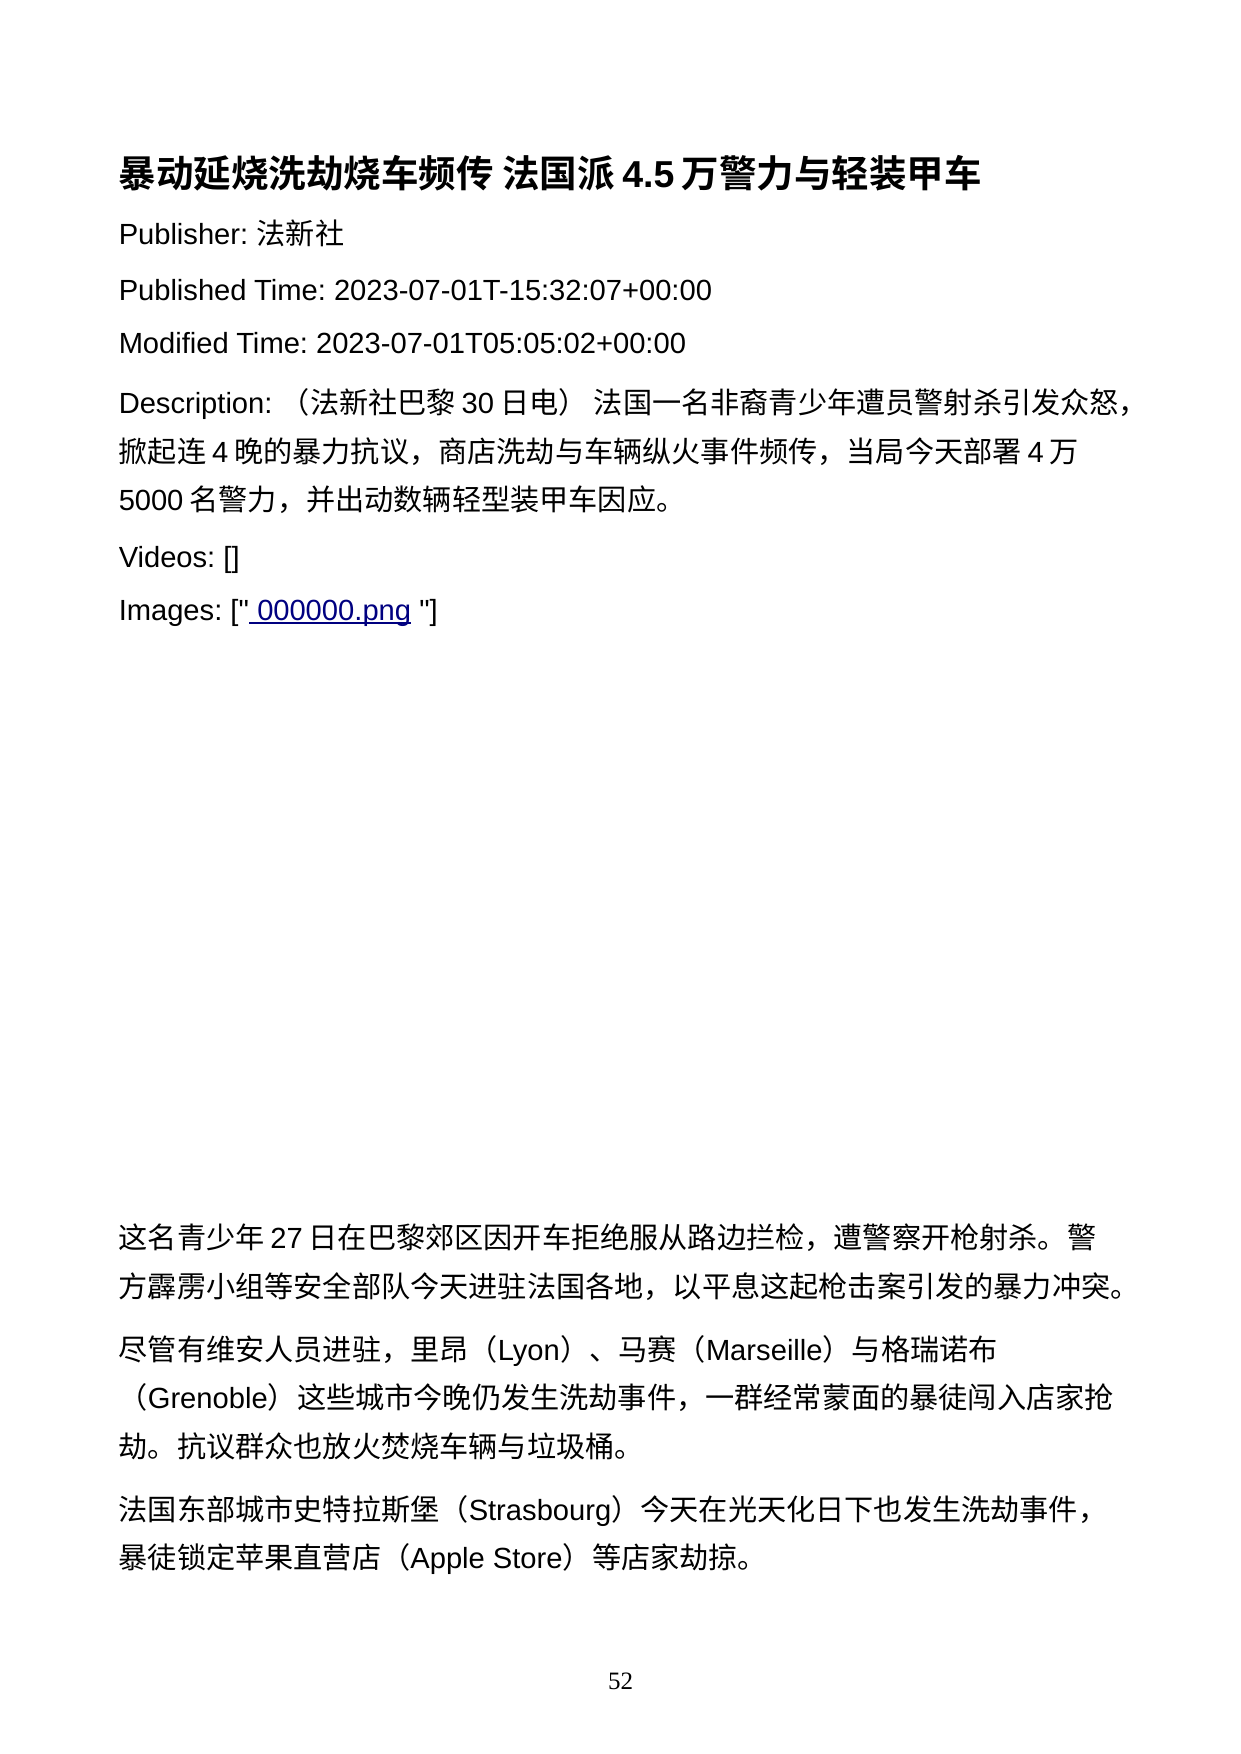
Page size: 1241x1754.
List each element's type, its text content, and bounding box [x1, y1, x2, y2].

text 法国东部城市史特拉斯堡（Strasbourg）今天在光天化日下也发生洗劫事件，暴徒锁定苹果直营店（Apple Store）等店家劫掠。 [118, 1486, 1122, 1577]
text Publisher: 法新社 [118, 210, 1122, 253]
text 这名青少年27日在巴黎郊区因开车拒绝服从路边拦检，遭警察开枪射杀。警方霹雳小组等安全部队今天进驻法国各地，以平息这起枪击案引发的暴力冲突。 [118, 1214, 1122, 1305]
text Description: （法新社巴黎30日电） 法国一名非裔青少年遭员警射杀引发众怒，掀起连4晚的暴力抗议，商店洗劫与车辆纵火事件频传，当局今天部署4万5000名警力，并出动数辆轻型装甲车因应。 [118, 380, 1122, 519]
text Published Time: 2023-07-01T-15:32:07+00:00 [118, 273, 1122, 307]
text Videos: [] [118, 540, 1122, 573]
subtitle 暴动延烧洗劫烧车频传 法国派4.5万警力与轻装甲车 [118, 143, 1122, 198]
text Images: [" 000000.png "] [118, 593, 1122, 627]
text Modified Time: 2023-07-01T05:05:02+00:00 [118, 327, 1122, 360]
text 尽管有维安人员进驻，里昂（Lyon）、马赛（Marseille）与格瑞诺布（Grenoble）这些城市今晚仍发生洗劫事件，一群经常蒙面的暴徒闯入店家抢劫。抗议群众也放火焚烧车辆与垃圾桶。 [118, 1326, 1122, 1466]
